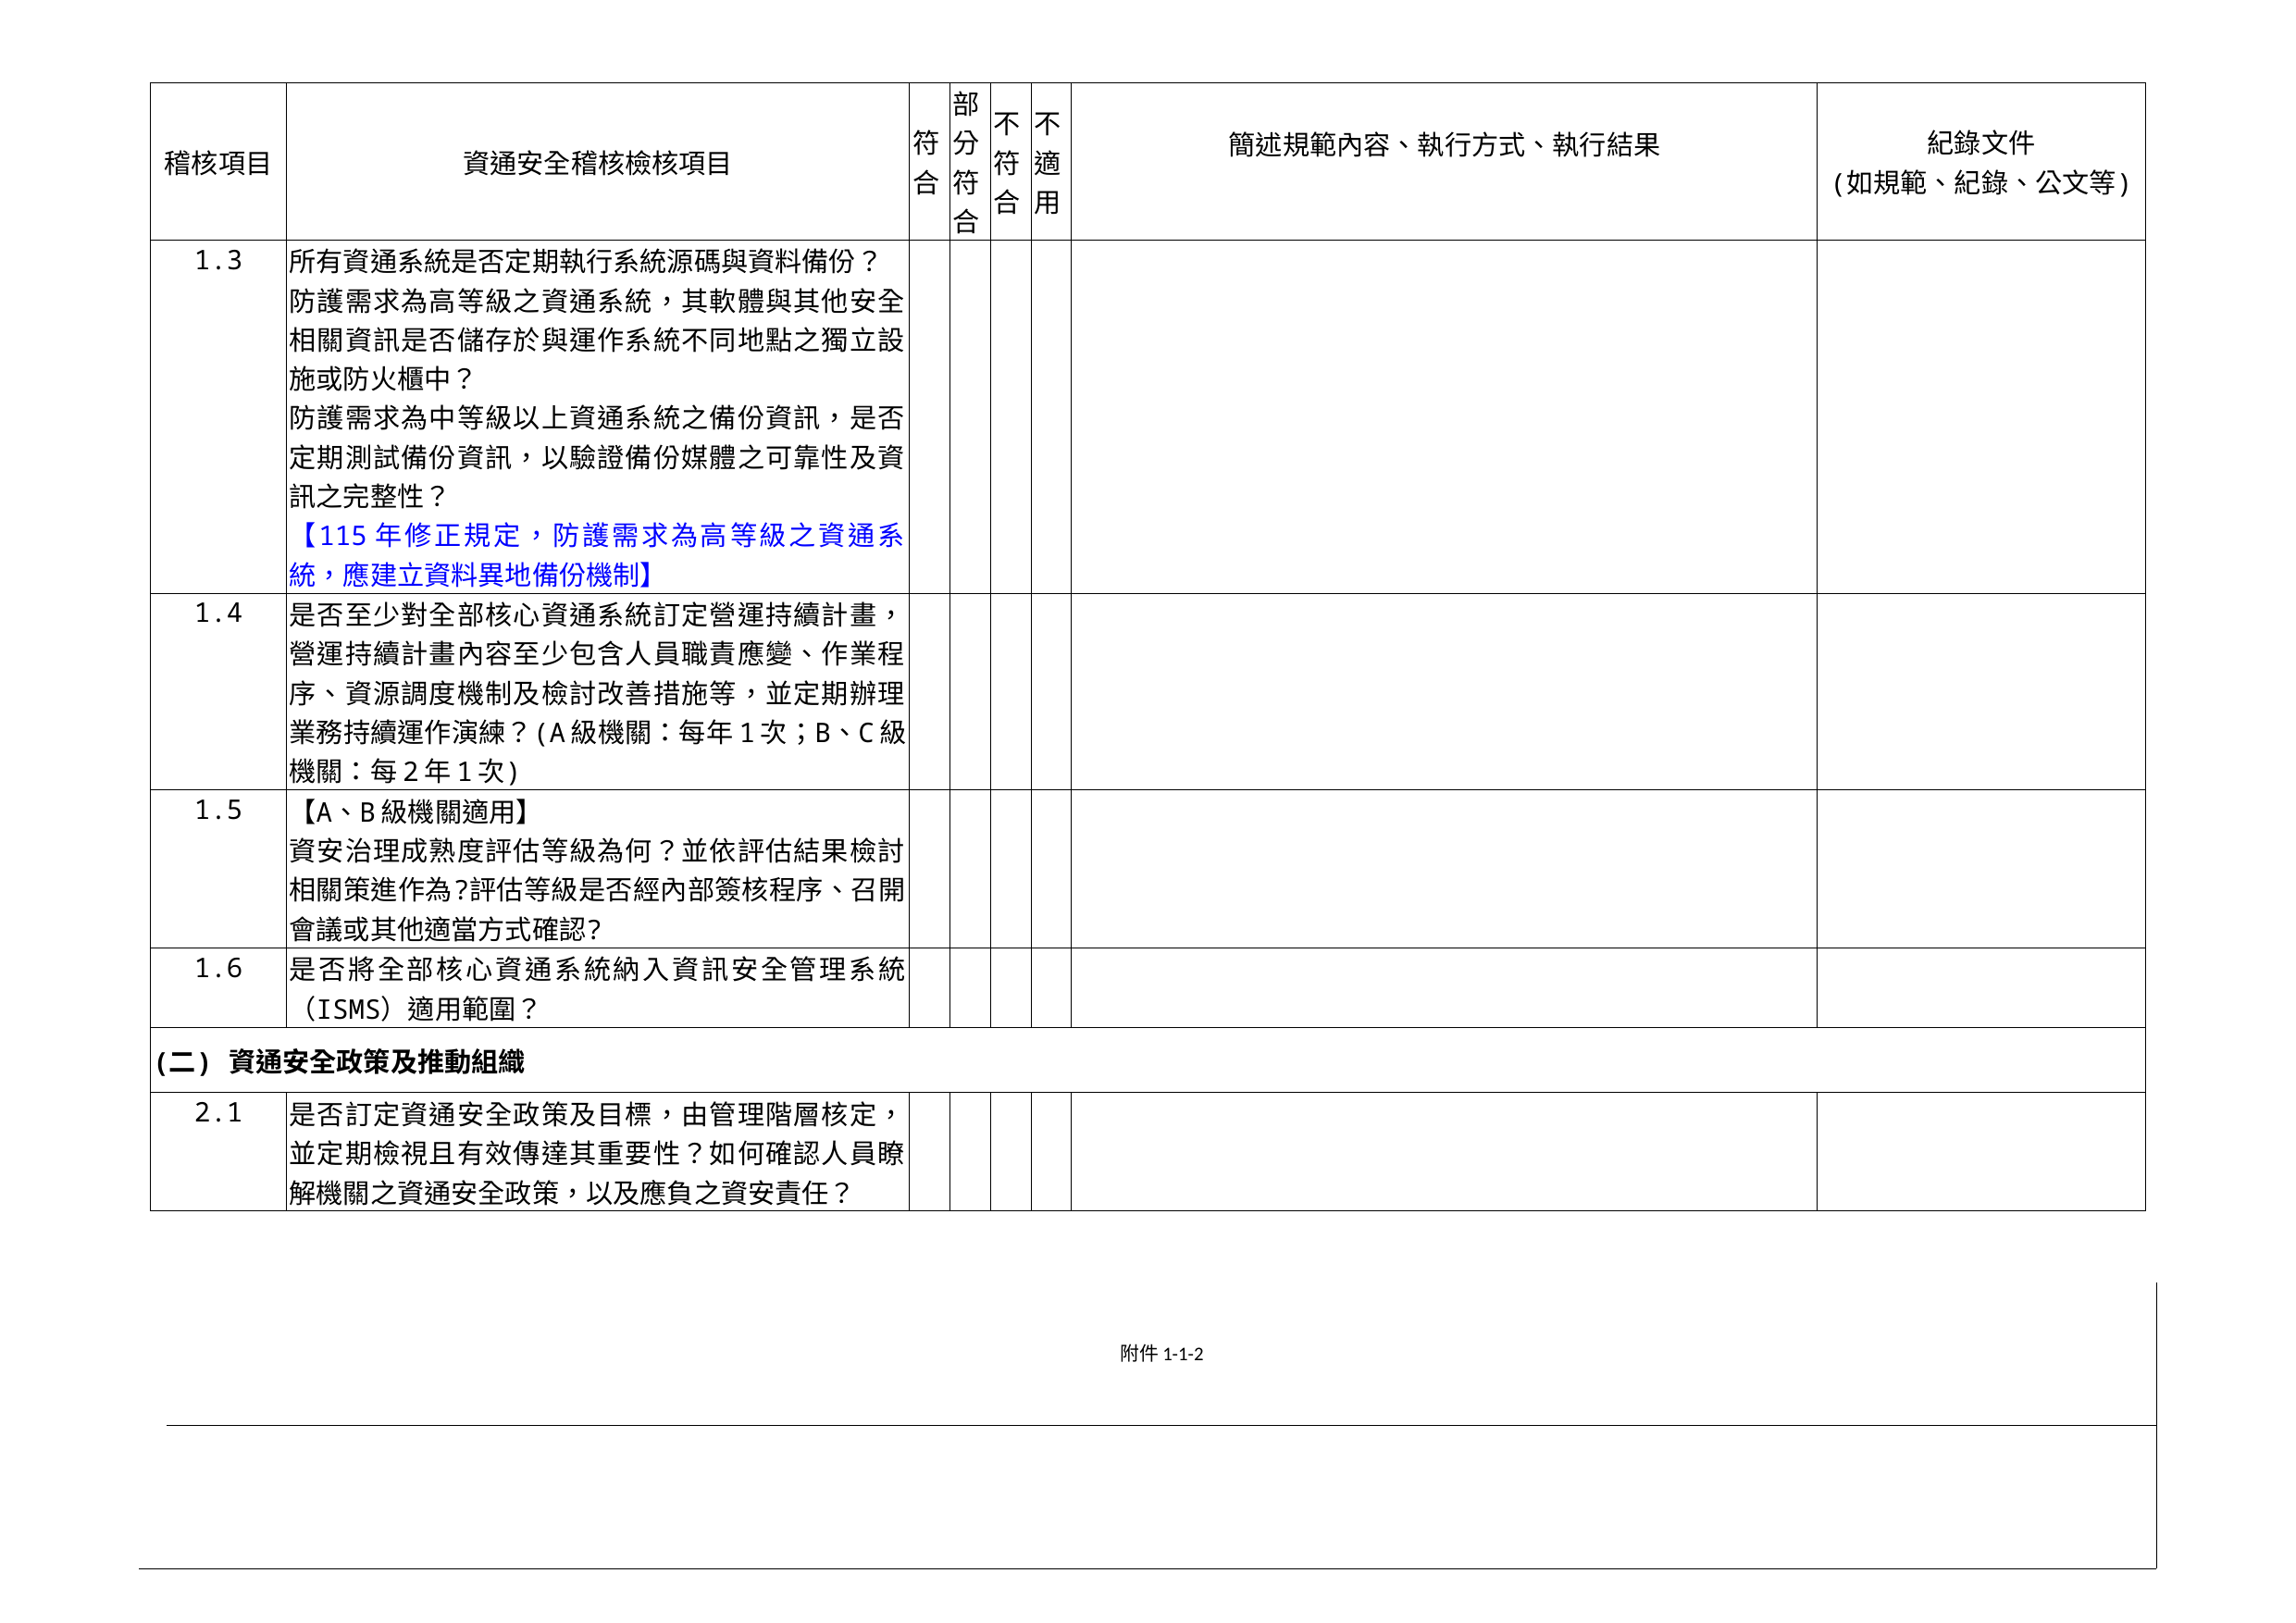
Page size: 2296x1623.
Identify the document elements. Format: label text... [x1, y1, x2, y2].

table_header 資通安全稽核檢核項目 [287, 83, 909, 240]
table_cell 是否將全部核心資通系統納入資訊安全管理系統（ISMS）適用範圍？ [287, 948, 909, 1026]
table_cell [910, 1093, 949, 1210]
table_cell [950, 790, 990, 948]
table_cell [1032, 1093, 1071, 1210]
table_header 紀錄文件 (如規範、紀錄、公文等) [1818, 83, 2145, 240]
table_cell 是否訂定資通安全政策及目標，由管理階層核定，並定期檢視且有效傳達其重要性？如何確認人員瞭解機關之資通安全政策，以及應負之資安責任？ [287, 1093, 909, 1210]
table_cell [1072, 948, 1817, 1026]
table_cell [1072, 241, 1817, 593]
table_cell [950, 1093, 990, 1210]
table_header 部分符合 [950, 83, 990, 240]
table_cell [910, 594, 949, 789]
table_cell [1818, 790, 2145, 948]
table_cell [991, 1093, 1031, 1210]
table_cell [1032, 241, 1071, 593]
table_cell [950, 948, 990, 1026]
table_header 符合 [910, 83, 949, 240]
table_cell 1.4 [151, 594, 286, 789]
table_header 不適用 [1032, 83, 1071, 240]
table_cell [910, 790, 949, 948]
table_cell [1032, 594, 1071, 789]
table_cell 1.5 [151, 790, 286, 948]
table_cell 2.1 [151, 1093, 286, 1210]
table_cell [1032, 948, 1071, 1026]
table_cell [1818, 1093, 2145, 1210]
table_cell [991, 241, 1031, 593]
table_cell [991, 948, 1031, 1026]
table_cell [1072, 594, 1817, 789]
table_cell [910, 241, 949, 593]
table_cell [1818, 948, 2145, 1026]
table_cell [1072, 1093, 1817, 1210]
table_cell [991, 790, 1031, 948]
table_header 簡述規範內容、執行方式、執行結果 [1072, 83, 1817, 240]
table_cell 1.3 [151, 241, 286, 593]
table_cell [1818, 241, 2145, 593]
table_cell [950, 241, 990, 593]
table_cell [991, 594, 1031, 789]
table_cell 1.6 [151, 948, 286, 1026]
table_cell [1032, 790, 1071, 948]
table_header 稽核項目 [151, 83, 286, 240]
table_header 不符合 [991, 83, 1031, 240]
table_cell [950, 594, 990, 789]
table_cell 【A、B級機關適用】 資安治理成熟度評估等級為何？並依評估結果檢討相關策進作為?評估等級是否經內部簽核程序、召開會議或其他適當方式確認? [287, 790, 909, 948]
table_cell [910, 948, 949, 1026]
table_cell (二) 資通安全政策及推動組織 [151, 1028, 2145, 1092]
table_cell 是否至少對全部核心資通系統訂定營運持續計畫，營運持續計畫內容至少包含人員職責應變、作業程序、資源調度機制及檢討改善措施等，並定期辦理業務持續運作演練？(A級機關：每年1次；B、C級機關：每2年1次) [287, 594, 909, 789]
table_cell [1072, 790, 1817, 948]
table_cell [1818, 594, 2145, 789]
table_cell 所有資通系統是否定期執行系統源碼與資料備份？ 防護需求為高等級之資通系統，其軟體與其他安全相關資訊是否儲存於與運作系統不同地點之獨立設施或防火櫃中？ 防護需求為中等級以上資通系統之備份資訊，是否定期測試備份資訊，以驗證備份媒體之可靠性及資訊之完整性？ 【115年修正規定，防護需求為高等級之資通系統，應建立資料異地備份機制】 [287, 241, 909, 593]
